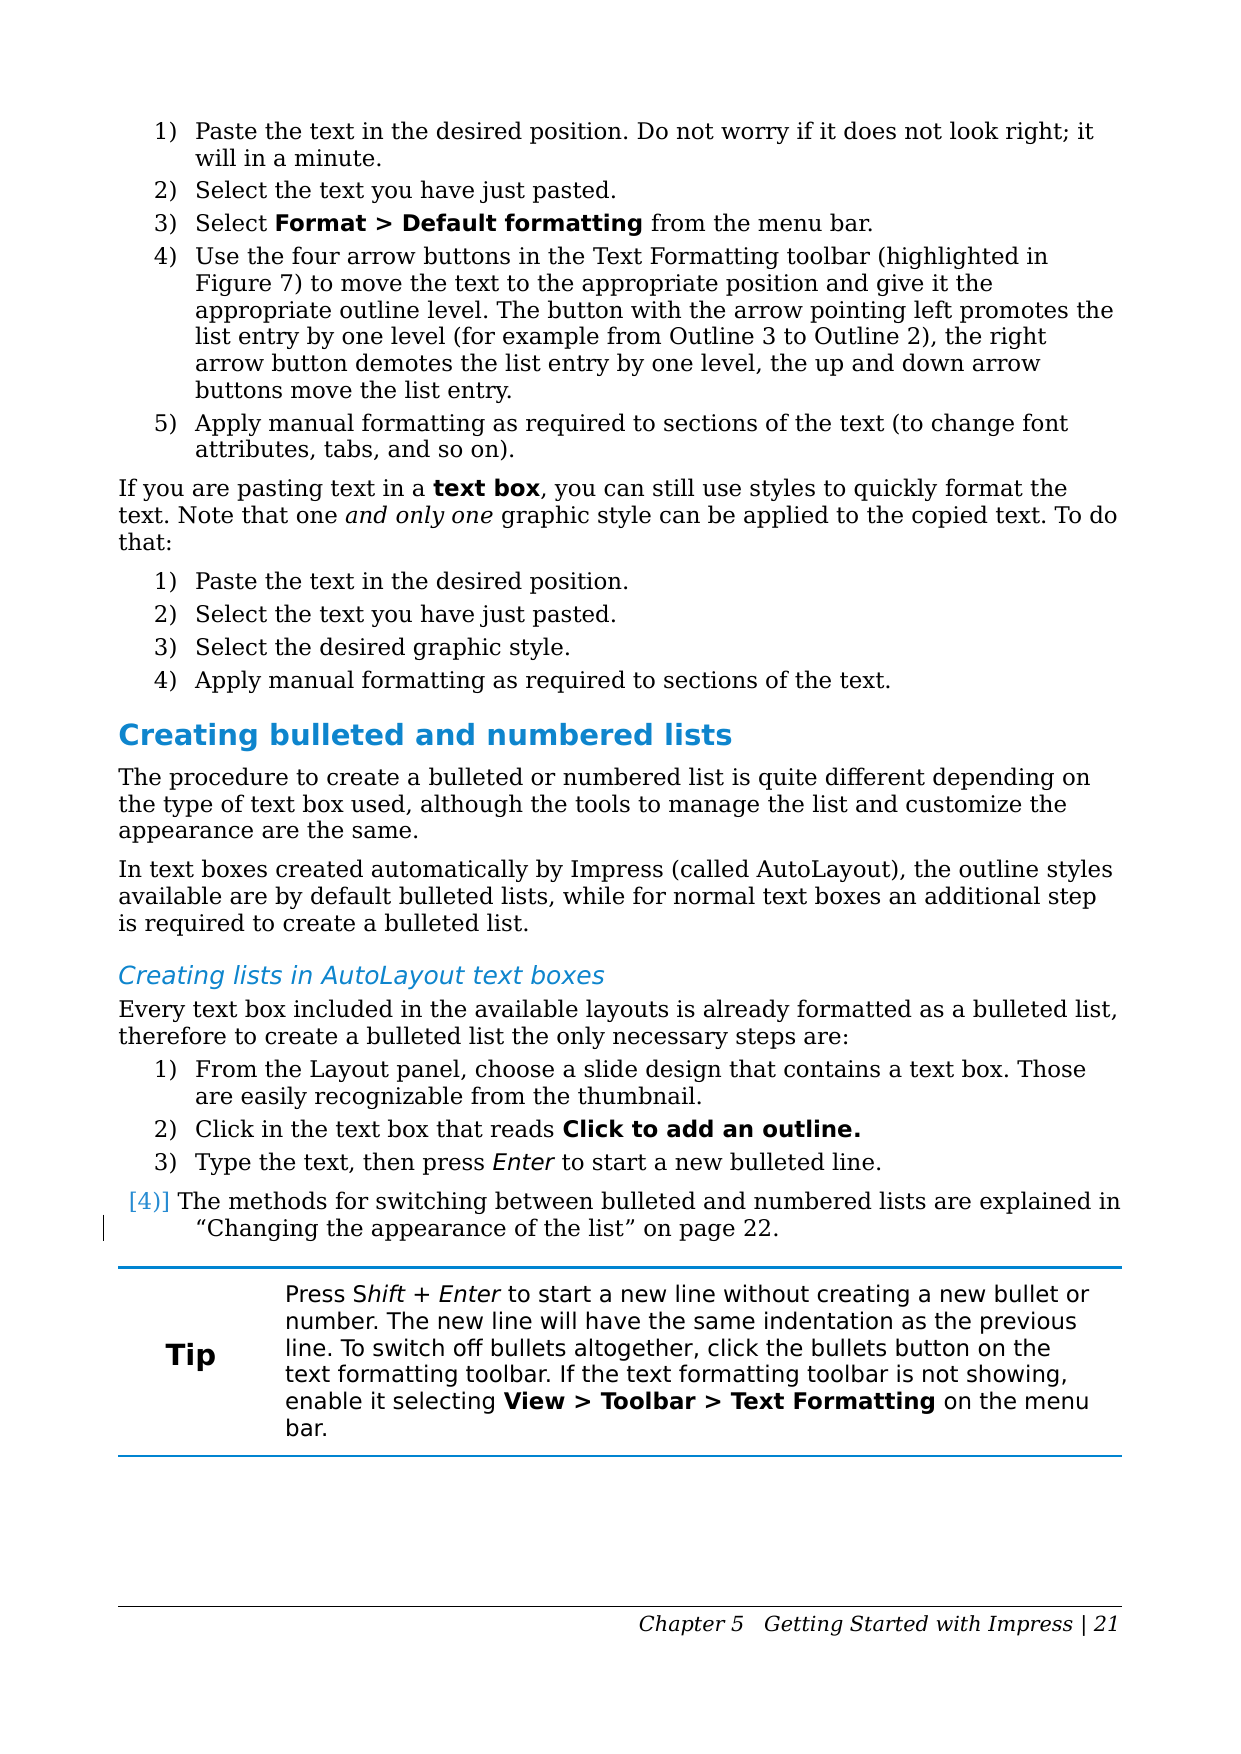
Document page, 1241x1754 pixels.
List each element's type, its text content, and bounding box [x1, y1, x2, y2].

list From the Layout panel, choose a slide design that contains a text box. Those are easily recognizable from the thumbnail. [177, 1056, 1122, 1110]
subtitle Creating lists in AutoLayout text boxes [118, 961, 1122, 990]
table_header Tip [118, 1269, 263, 1454]
text In text boxes created automatically by Impress (called AutoLayout), the outline styles available are by default bulleted lists, while for normal text boxes an additional step is required to create a bulleted list. [118, 857, 1122, 937]
list Select the text you have just pasted. [177, 601, 1122, 628]
list Apply manual formatting as required to sections of the text (to change font attributes, tabs, and so on). [177, 410, 1122, 463]
list Paste the text in the desired position. [177, 568, 1122, 595]
list Apply manual formatting as required to sections of the text. [177, 667, 1122, 693]
subtitle Creating bulleted and numbered lists [118, 718, 1122, 752]
list Click in the text box that reads Click to add an outline. [177, 1116, 1122, 1143]
table_header Press Shift + Enter to start a new line without creating a new bullet or number. The new line will have the same indentation as the previous line. To switch off bullets altogether, click the bullets button on the text formatting toolbar. If the text formatting toolbar is not showing, enable it selecting View > Toolbar > Text Formatting on the menu bar. [264, 1269, 1122, 1454]
text If you are pasting text in a text box, you can still use styles to quickly format the text. Note that one and only one graphic style can be applied to the copied text. To do that: [118, 476, 1122, 556]
list Paste the text in the desired position. Do not worry if it does not look right; it will in a minute. [177, 118, 1122, 171]
list Select the text you have just pasted. [177, 178, 1122, 204]
list Select Format > Default formatting from the menu bar. [177, 211, 1122, 237]
list Use the four arrow buttons in the Text Formatting toolbar (highlighted in Figure 7) to move the text to the appropriate position and give it the appropriate outline level. The button with the arrow pointing left promotes the list entry by one level (for example from Outline 3 to Outline 2), the right arrow button demotes the list entry by one level, the up and down arrow buttons move the list entry. [177, 243, 1122, 403]
list Select the desired graphic style. [177, 634, 1122, 661]
list The methods for switching between bulleted and numbered lists are explained in “Changing the appearance of the list” on page 23. [177, 1188, 1122, 1241]
list Every text box included in the available layouts is already formatted as a bulleted list, therefore to create a bulleted list the only necessary steps are: [118, 997, 1122, 1050]
text The procedure to create a bulleted or numbered list is quite different depending on the type of text box used, although the tools to manage the list and customize the appearance are the same. [118, 764, 1122, 844]
list Type the text, then press Enter to start a new bulleted line. [177, 1149, 1122, 1176]
